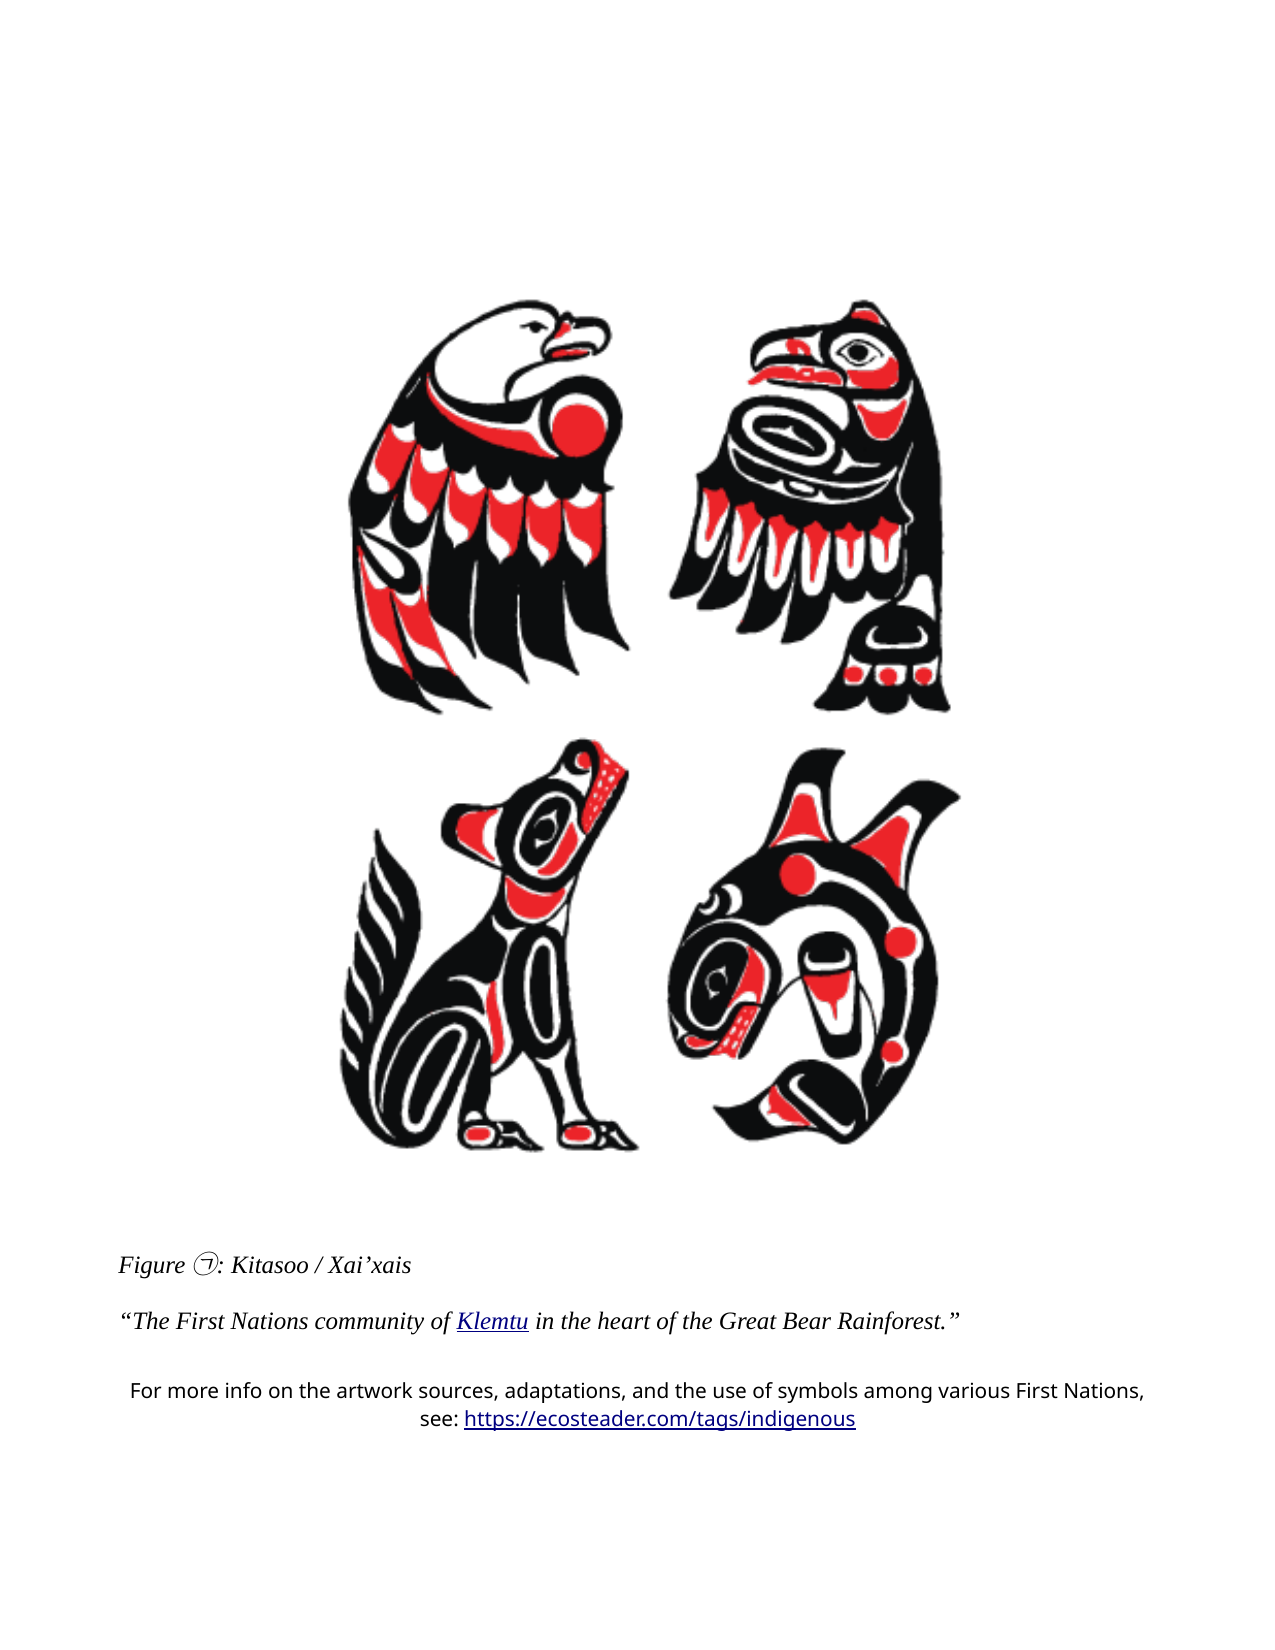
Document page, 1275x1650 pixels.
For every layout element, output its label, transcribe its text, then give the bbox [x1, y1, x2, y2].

picture [118, 189, 1157, 1221]
text Figure ㉠: Kitasoo / Xai’xais [118, 1221, 1157, 1281]
text For more info on the artwork sources, adaptations, and the use of symbols among various First Nations, see: https://ecosteader.com/tags/indigenous [118, 1376, 1157, 1433]
text “The First Nations community of Klemtu in the heart of the Great Bear Rainforest.” [118, 1306, 1157, 1335]
